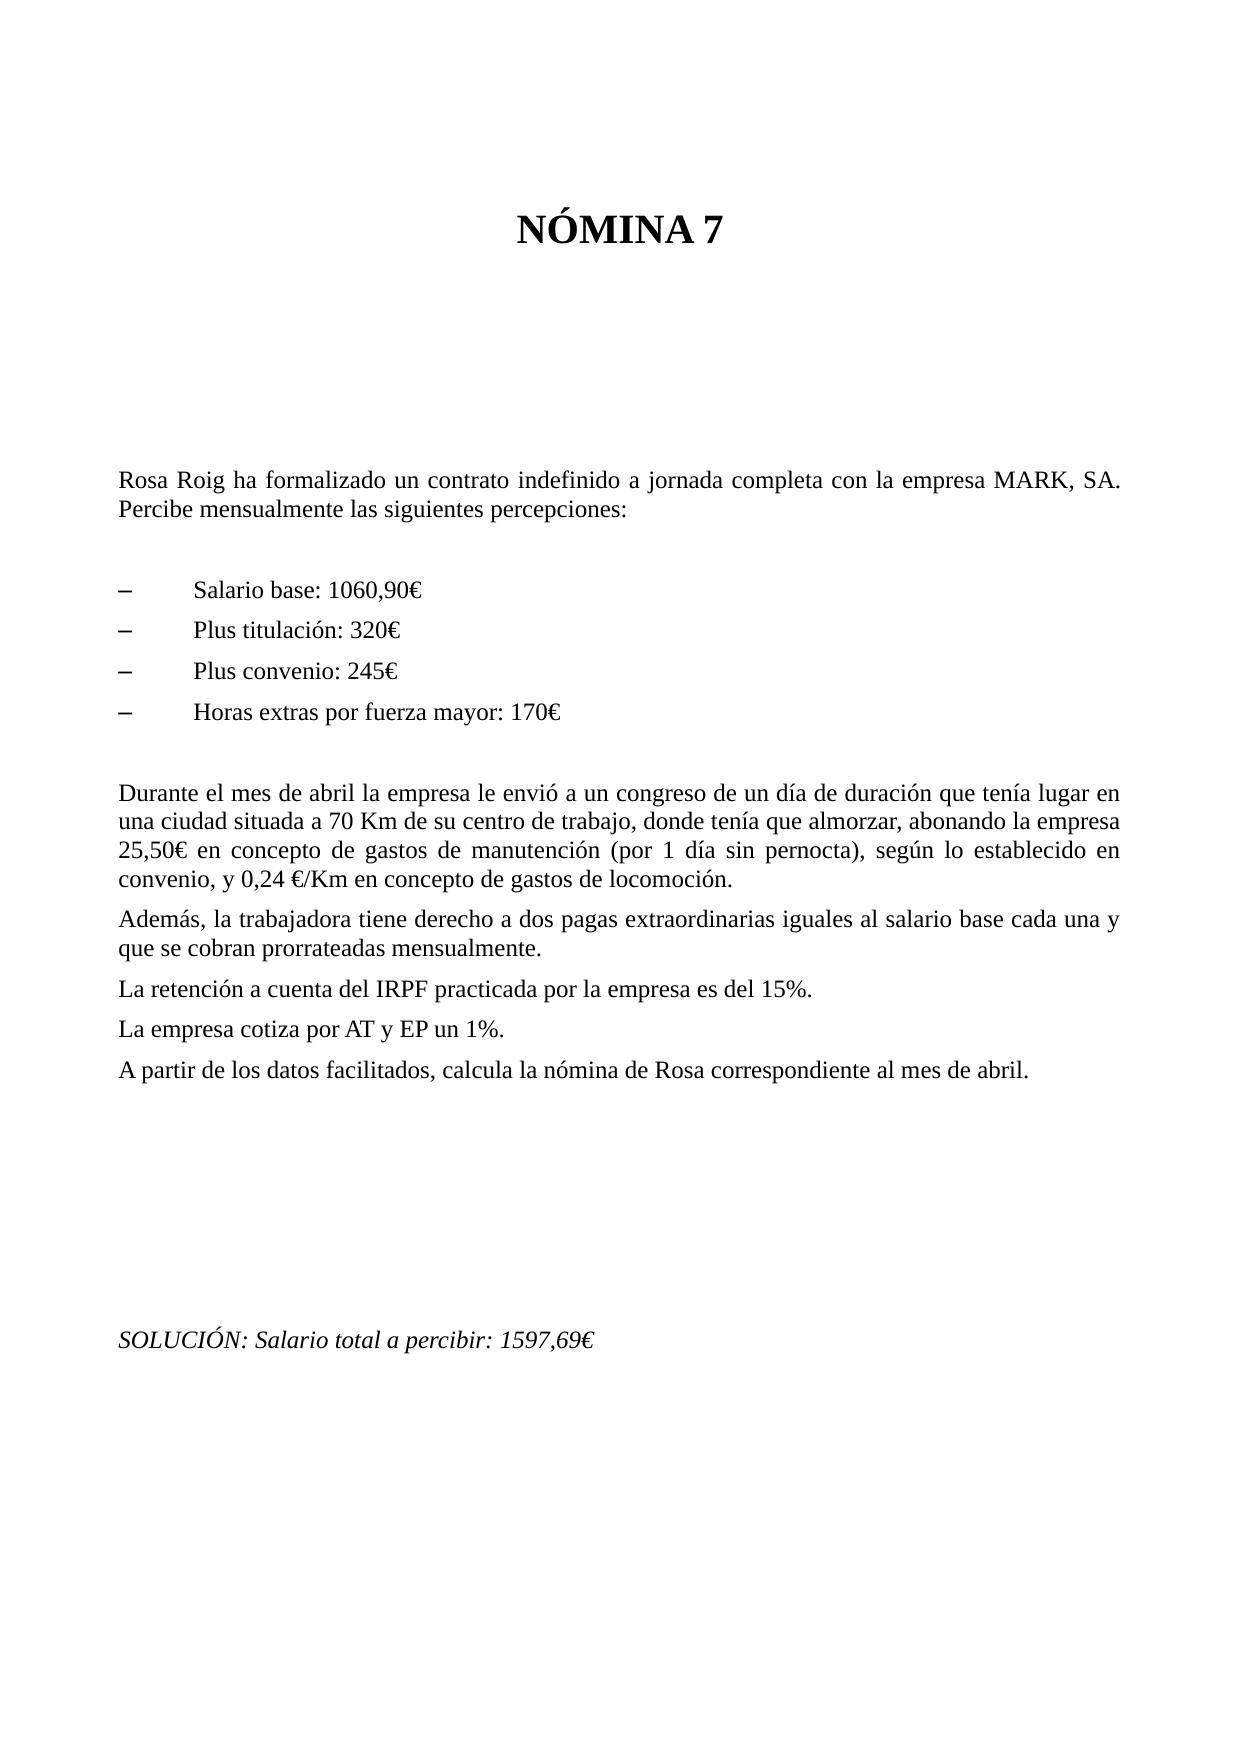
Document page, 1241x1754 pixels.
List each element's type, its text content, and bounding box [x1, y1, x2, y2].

list Salario base: 1060,90€ [118, 575, 1122, 604]
text Rosa Roig ha formalizado un contrato indefinido a jornada completa con la empresa MARK, SA. Percibe mensualmente las siguientes percepciones: [118, 465, 1122, 523]
list Plus convenio: 245€ [118, 656, 1122, 685]
text La empresa cotiza por AT y EP un 1%. [118, 1014, 1122, 1043]
text SOLUCIÓN: Salario total a percibir: 1597,69€ [118, 1325, 1122, 1354]
text Además, la trabajadora tiene derecho a dos pagas extraordinarias iguales al salario base cada una y que se cobran prorrateadas mensualmente. [118, 904, 1122, 962]
text NÓMINA 7 [118, 204, 1122, 252]
list Plus titulación: 320€ [118, 616, 1122, 644]
list Horas extras por fuerza mayor: 170€ [118, 697, 1122, 725]
text La retención a cuenta del IRPF practicada por la empresa es del 15%. [118, 974, 1122, 1002]
text A partir de los datos facilitados, calcula la nómina de Rosa correspondiente al mes de abril. [118, 1055, 1122, 1083]
text Durante el mes de abril la empresa le envió a un congreso de un día de duración que tenía lugar en una ciudad situada a 70 Km de su centro de trabajo, donde tenía que almorzar, abonando la empresa 25,50€ en concepto de gastos de manutención (por 1 día sin pernocta), según lo establecido en convenio, y 0,24 €/Km en concepto de gastos de locomoción. [118, 778, 1122, 893]
